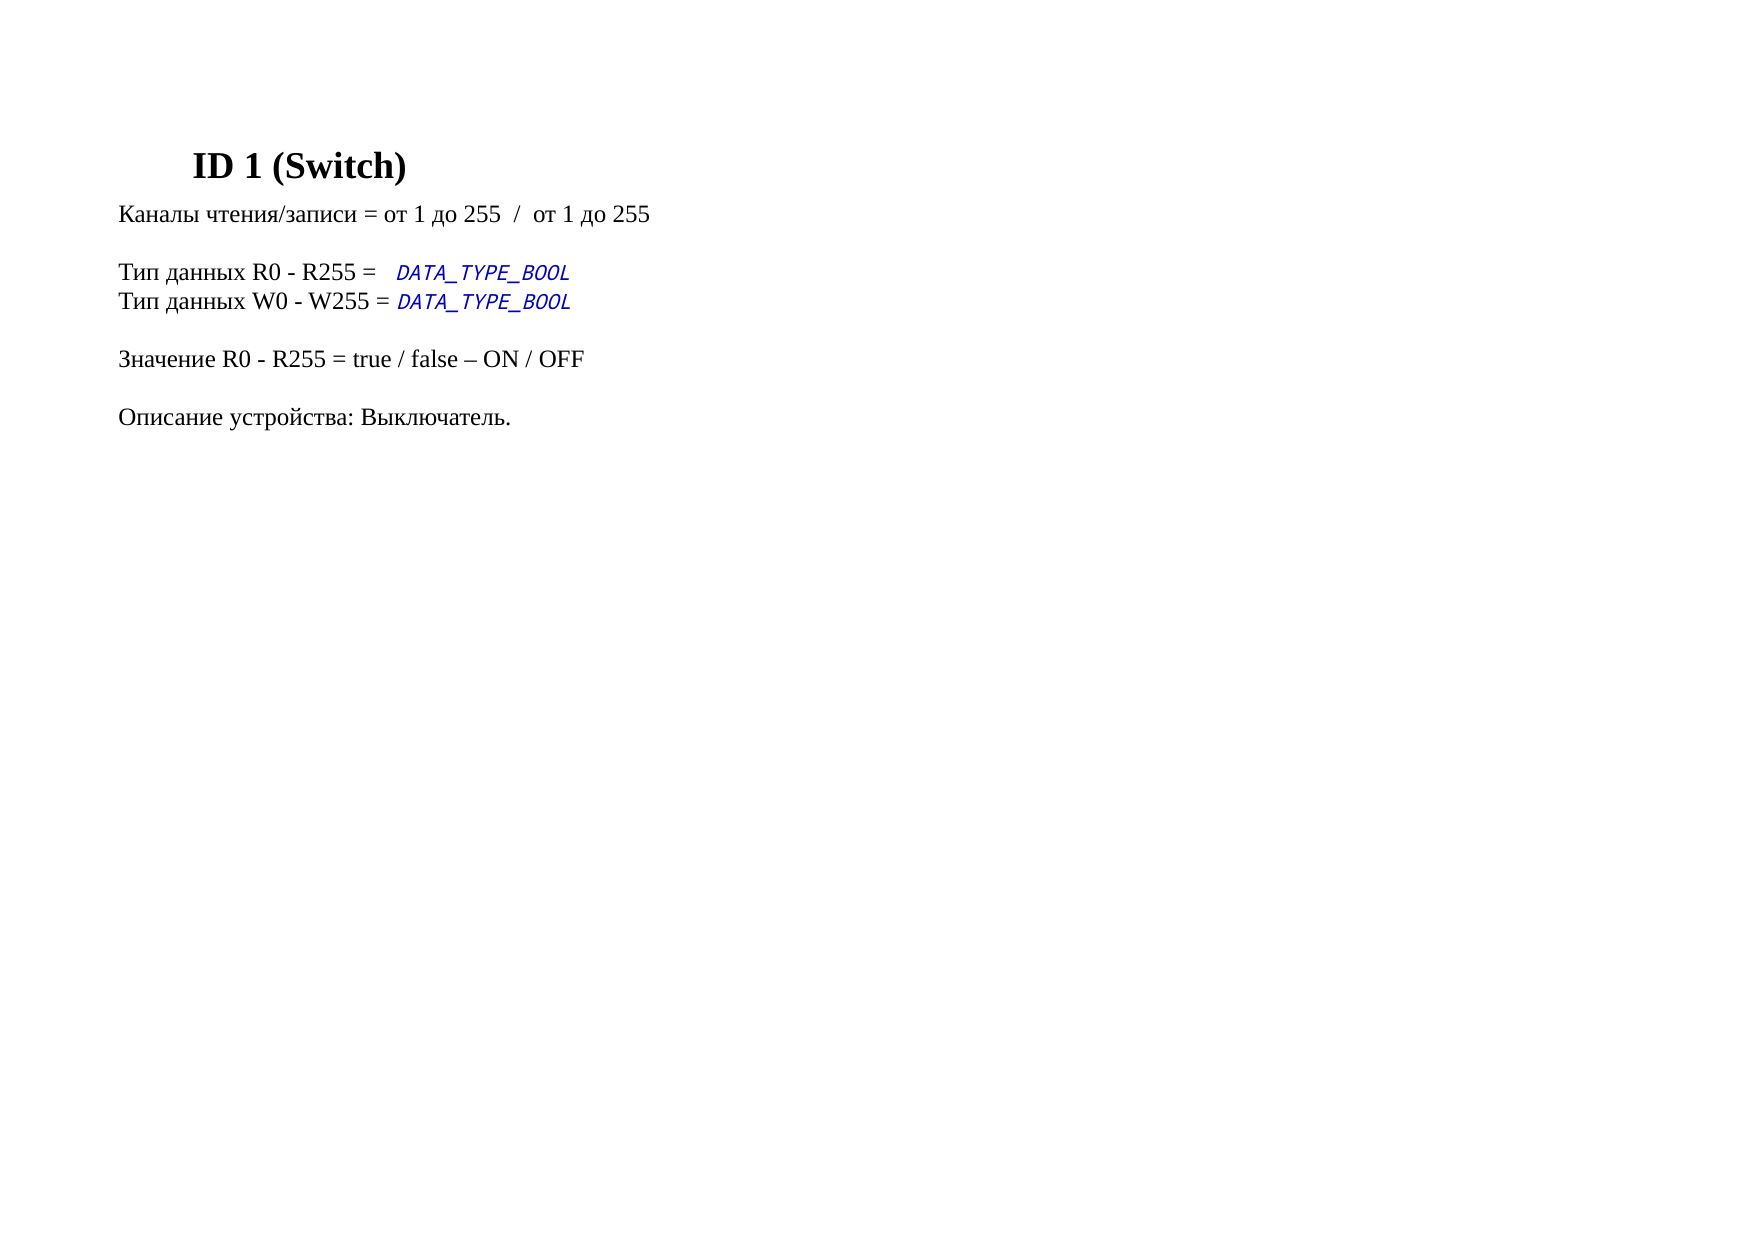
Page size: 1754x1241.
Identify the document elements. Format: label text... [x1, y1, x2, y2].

text Значение R0 - R255 = true / false – ON / OFF [118, 344, 1636, 373]
text Каналы чтения/записи = от 1 до 255 / от 1 до 255 [118, 199, 1636, 228]
text Тип данных R0 - R255 = DATA_TYPE_BOOL [118, 257, 1636, 286]
text Описание устройства: Выключатель. [118, 402, 1636, 431]
subtitle ID 1 (Switch) [118, 143, 1636, 187]
text Тип данных W0 - W255 = DATA_TYPE_BOOL [118, 286, 1636, 316]
